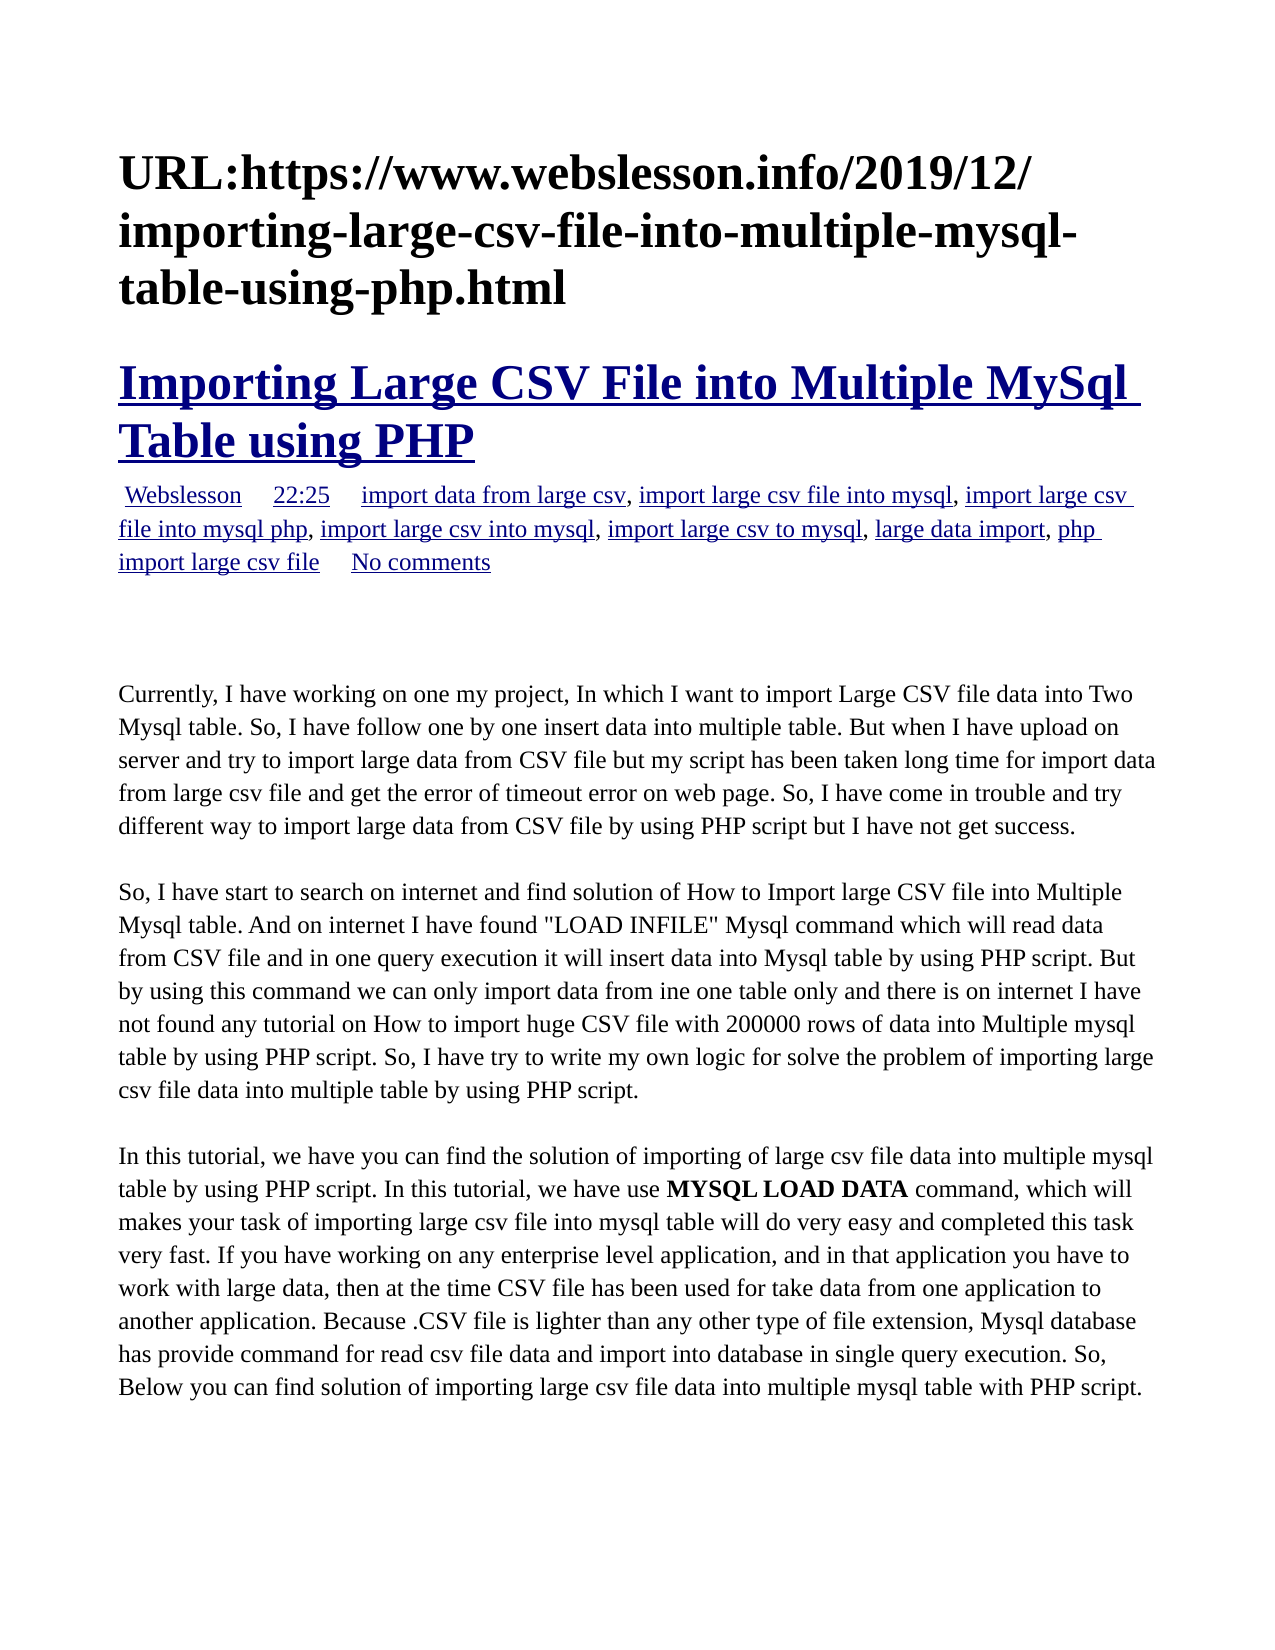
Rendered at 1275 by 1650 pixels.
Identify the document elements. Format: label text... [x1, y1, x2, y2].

text Webslesson 22:25 import data from large csv, import large csv file into mysql, import large csv file into mysql php, import large csv into mysql, import large csv to mysql, large data import, php import large csv file No comments [118, 481, 1157, 575]
subtitle URL:https://www.webslesson.info/2019/12/importing-large-csv-file-into-multiple-mysql-table-using-php.html [118, 143, 1157, 316]
text Currently, I have working on one my project, In which I want to import Large CSV file data into Two Mysql table. So, I have follow one by one insert data into multiple table. But when I have upload on server and try to import large data from CSV file but my script has been taken long time for import data from large csv file and get the error of timeout error on web page. So, I have come in trouble and try different way to import large data from CSV file by using PHP script but I have not get success. So, I have start to search on internet and find solution of How to Import large CSV file into Multiple Mysql table. And on internet I have found "LOAD INFILE" Mysql command which will read data from CSV file and in one query execution it will insert data into Mysql table by using PHP script. But by using this command we can only import data from ine one table only and there is on internet I have not found any tutorial on How to import huge CSV file with 200000 rows of data into Multiple mysql table by using PHP script. So, I have try to write my own logic for solve the problem of importing large csv file data into multiple table by using PHP script. In this tutorial, we have you can find the solution of importing of large csv file data into multiple mysql table by using PHP script. In this tutorial, we have use MYSQL LOAD DATA command, which will makes your task of importing large csv file into mysql table will do very easy and completed this task very fast. If you have working on any enterprise level application, and in that application you have to work with large data, then at the time CSV file has been used for take data from one application to another application. Because .CSV file is lighter than any other type of file extension, Mysql database has provide command for read csv file data and import into database in single query execution. So, Below you can find solution of importing large csv file data into multiple mysql table with PHP script. [118, 613, 1157, 1434]
subtitle Importing Large CSV File into Multiple MySql Table using PHP [118, 353, 1157, 468]
